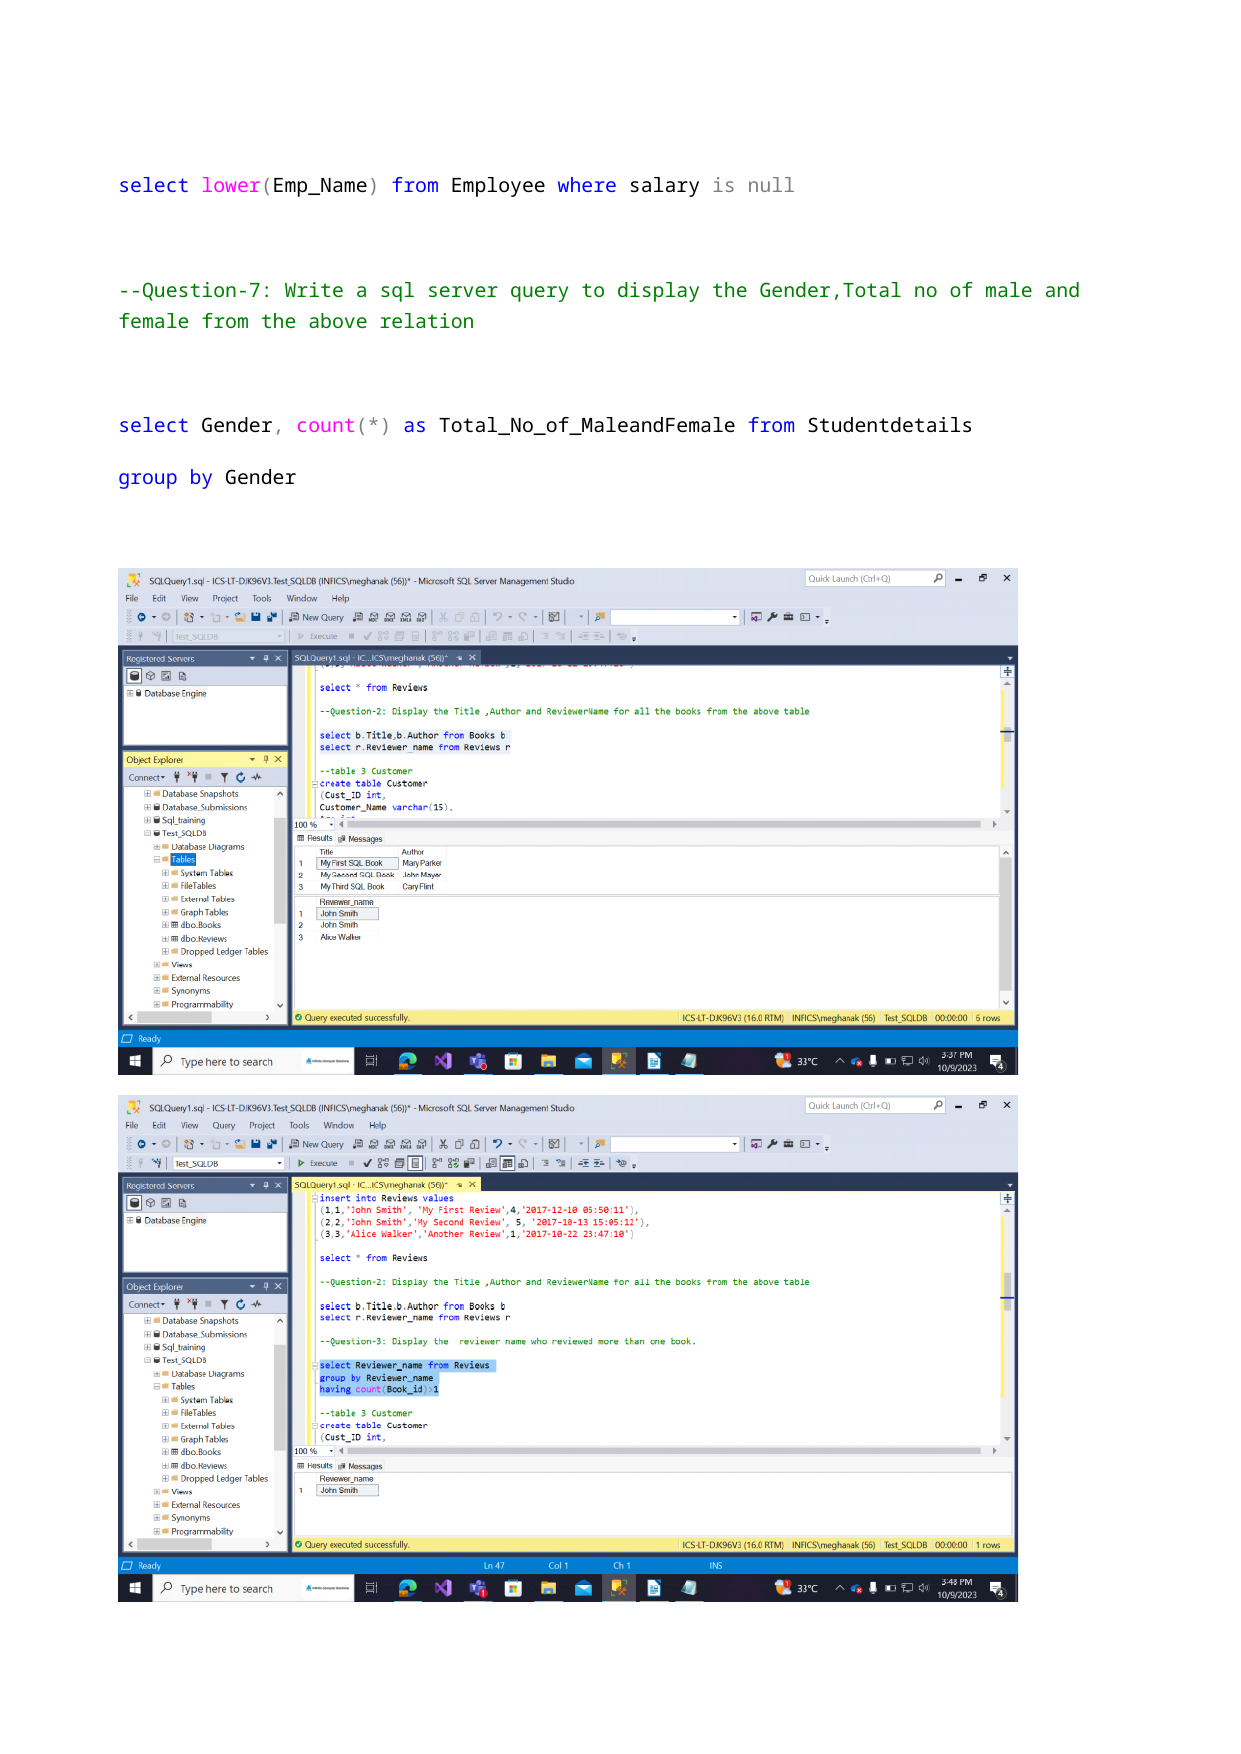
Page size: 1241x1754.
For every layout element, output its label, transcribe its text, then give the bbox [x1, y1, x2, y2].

text --Question-7: Write a sql server query to display the Gender,Total no of male and female from the above relation [118, 276, 1122, 334]
text group by Gender [118, 463, 1122, 490]
text select Gender, count(*) as Total_No_of_MaleandFemale from Studentdetails [118, 412, 1122, 439]
text select lower(Emp_Name) from Employee where salary is null [118, 171, 1122, 198]
